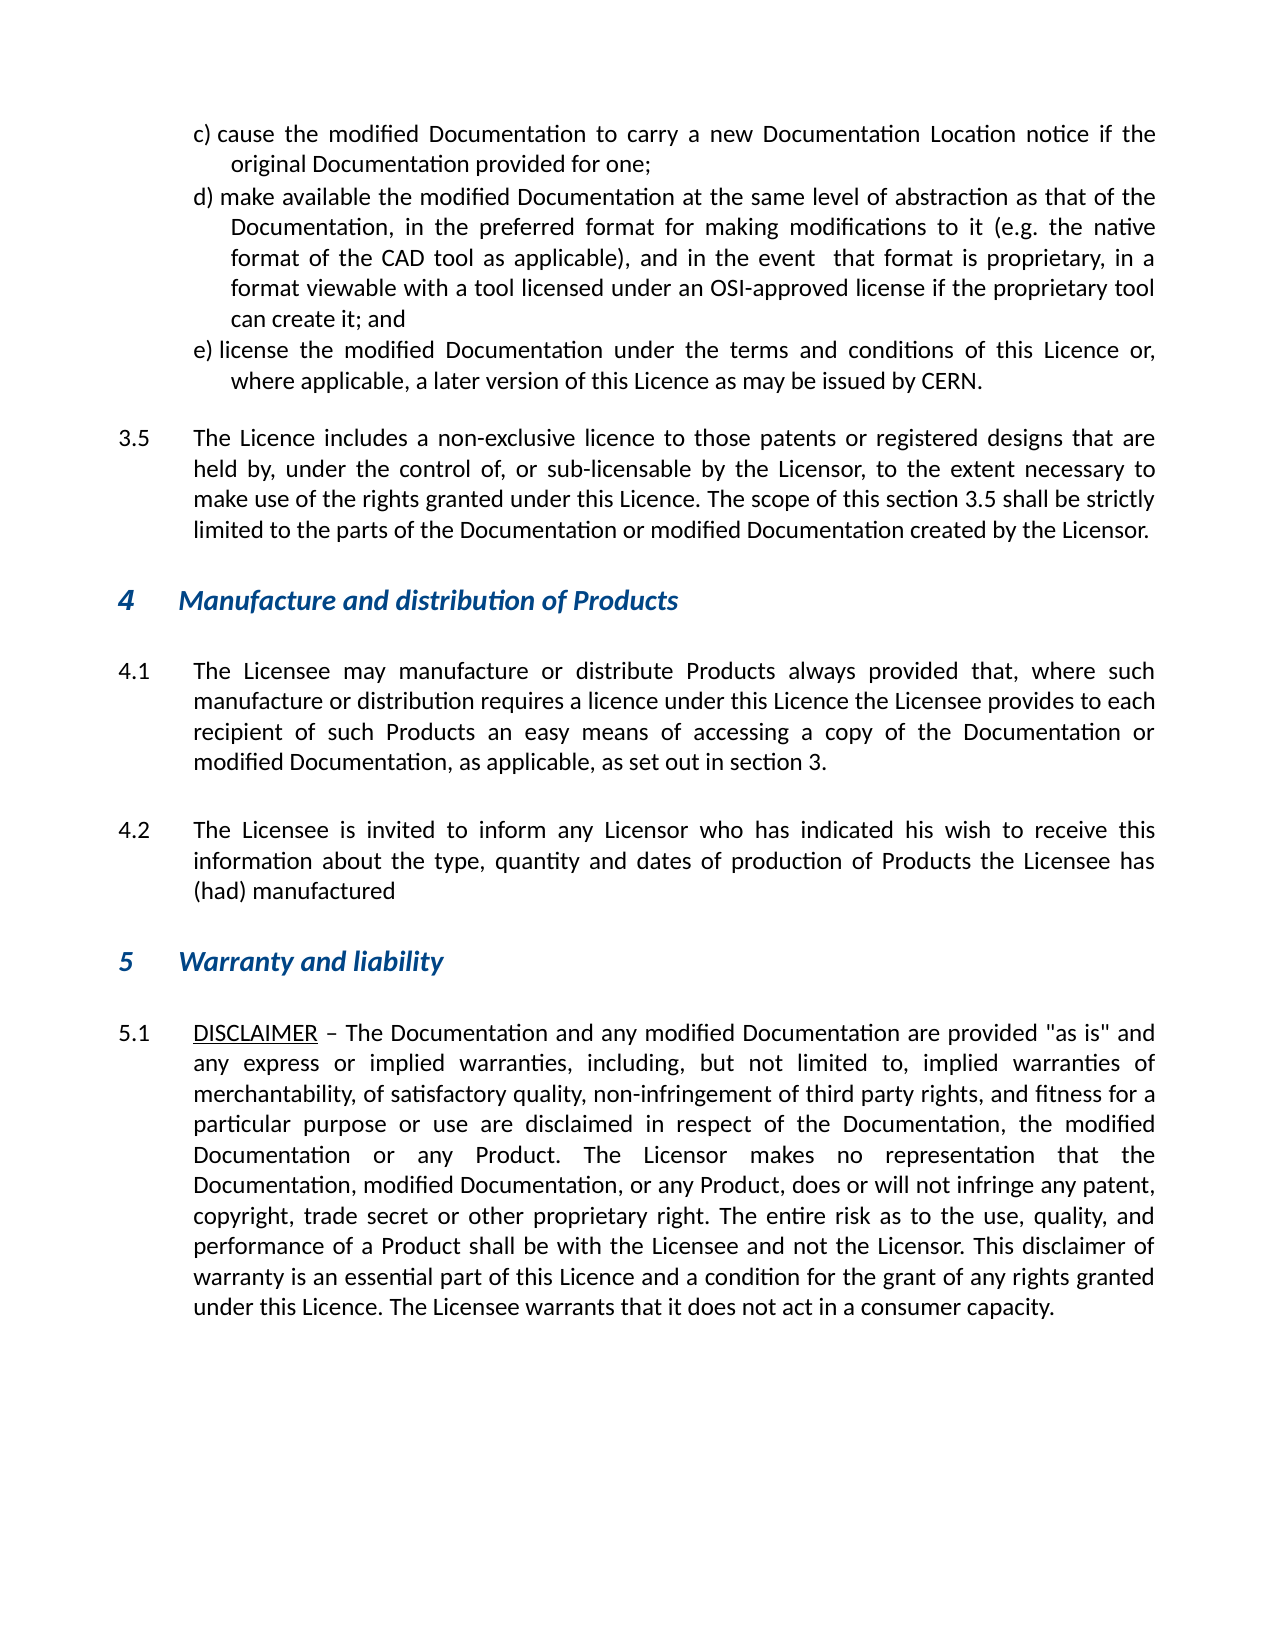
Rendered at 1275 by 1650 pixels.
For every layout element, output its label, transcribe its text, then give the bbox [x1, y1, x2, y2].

subtitle DISCLAIMER – The Documentation and any modified Documentation are provided "as is" and any express or implied warranties, including, but not limited to, implied warranties of merchantability, of satisfactory quality, non-infringement of third party rights, and fitness for a particular purpose or use are disclaimed in respect of the Documentation, the modified Documentation or any Product. The Licensor makes no representation that the Documentation, modified Documentation, or any Product, does or will not infringe any patent, copyright, trade secret or other proprietary right. The entire risk as to the use, quality, and performance of a Product shall be with the Licensee and not the Licensor. This disclaimer of warranty is an essential part of this Licence and a condition for the grant of any rights granted under this Licence. The Licensee warrants that it does not act in a consumer capacity. [118, 1017, 1157, 1322]
list cause the modified Documentation to carry a new Documentation Location notice if the original Documentation provided for one; [193, 118, 1157, 179]
subtitle Warranty and liability [118, 943, 1157, 979]
subtitle Manufacture and distribution of Products [118, 582, 1157, 617]
subtitle The Licence includes a non-exclusive licence to those patents or registered designs that are held by, under the control of, or sub-licensable by the Licensor, to the extent necessary to make use of the rights granted under this Licence. The scope of this section 3.5 shall be strictly limited to the parts of the Documentation or modified Documentation created by the Licensor. [118, 422, 1157, 544]
list license the modified Documentation under the terms and conditions of this Licence or, where applicable, a later version of this Licence as may be issued by CERN. [193, 335, 1157, 396]
subtitle The Licensee is invited to inform any Licensor who has indicated his wish to receive this information about the type, quantity and dates of production of Products the Licensee has (had) manufactured [118, 814, 1157, 906]
list make available the modified Documentation at the same level of abstraction as that of the Documentation, in the preferred format for making modifications to it (e.g. the native format of the CAD tool as applicable), and in the event that format is proprietary, in a format viewable with a tool licensed under an OSI-approved license if the proprietary tool can create it; and [193, 181, 1157, 333]
subtitle The Licensee may manufacture or distribute Products always provided that, where such manufacture or distribution requires a licence under this Licence the Licensee provides to each recipient of such Products an easy means of accessing a copy of the Documentation or modified Documentation, as applicable, as set out in section 3. [118, 655, 1157, 777]
